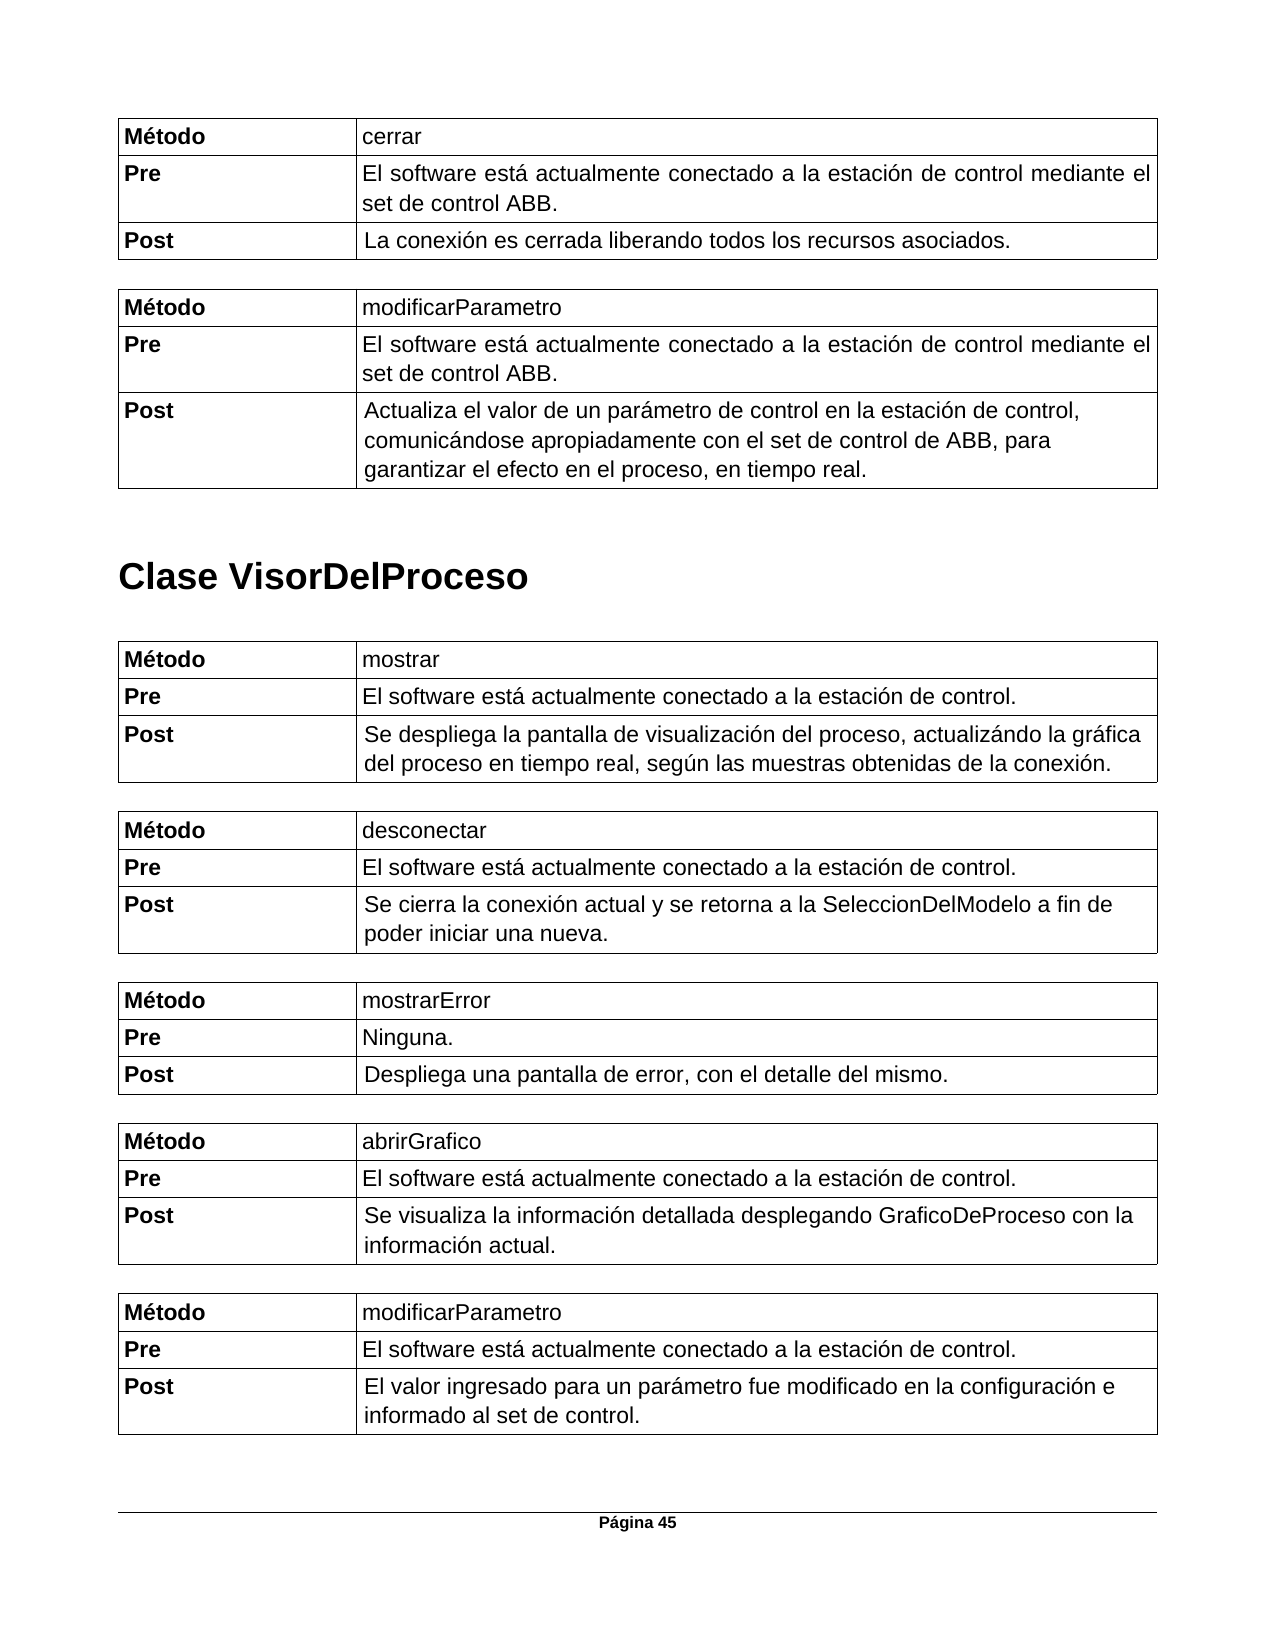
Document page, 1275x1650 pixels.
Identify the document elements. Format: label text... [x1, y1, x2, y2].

table_cell Post [119, 887, 356, 952]
table_cell Ninguna. [357, 1020, 1157, 1056]
table_header Método [119, 1294, 356, 1331]
subtitle Clase VisorDelProceso [118, 555, 1157, 597]
table_cell Pre [119, 1161, 356, 1197]
table_cell Se despliega la pantalla de visualización del proceso, actualizándo la gráfica del proceso en tiempo real, según las muestras obtenidas de la conexión. [357, 716, 1157, 782]
table_cell El software está actualmente conectado a la estación de control mediante el set de control ABB. [357, 327, 1157, 392]
table_cell Post [119, 223, 356, 259]
table_cell Se cierra la conexión actual y se retorna a la SeleccionDelModelo a fin de poder iniciar una nueva. [357, 887, 1157, 952]
table_cell Post [119, 1057, 356, 1093]
table_header mostrarError [357, 983, 1157, 1019]
table_cell Despliega una pantalla de error, con el detalle del mismo. [357, 1057, 1157, 1093]
table_cell Pre [119, 1332, 356, 1368]
table_cell El software está actualmente conectado a la estación de control. [357, 850, 1157, 886]
table_cell Post [119, 1198, 356, 1264]
table_cell El software está actualmente conectado a la estación de control. [357, 1161, 1157, 1197]
table_header modificarParametro [357, 290, 1157, 326]
table_cell Pre [119, 156, 356, 222]
table_cell Pre [119, 679, 356, 715]
table_header Método [119, 983, 356, 1019]
table_cell Post [119, 393, 356, 488]
table_cell Pre [119, 1020, 356, 1056]
table_cell El software está actualmente conectado a la estación de control. [357, 679, 1157, 715]
table_header mostrar [357, 642, 1157, 678]
table_cell El software está actualmente conectado a la estación de control mediante el set de control ABB. [357, 156, 1157, 222]
table_header Método [119, 119, 356, 155]
table_header Método [119, 290, 356, 326]
table_cell Se visualiza la información detallada desplegando GraficoDeProceso con la información actual. [357, 1198, 1157, 1264]
table_header abrirGrafico [357, 1124, 1157, 1160]
table_cell Post [119, 1369, 356, 1434]
table_cell Pre [119, 850, 356, 886]
table_header Método [119, 812, 356, 849]
table_header Método [119, 1124, 356, 1160]
table_cell Actualiza el valor de un parámetro de control en la estación de control, comunicándose apropiadamente con el set de control de ABB, para garantizar el efecto en el proceso, en tiempo real. [357, 393, 1157, 488]
table_cell Post [119, 716, 356, 782]
table_header modificarParametro [357, 1294, 1157, 1331]
table_header cerrar [357, 119, 1157, 155]
table_cell El software está actualmente conectado a la estación de control. [357, 1332, 1157, 1368]
table_cell El valor ingresado para un parámetro fue modificado en la configuración e informado al set de control. [357, 1369, 1157, 1434]
table_header Método [119, 642, 356, 678]
table_cell La conexión es cerrada liberando todos los recursos asociados. [357, 223, 1157, 259]
table_cell Pre [119, 327, 356, 392]
table_header desconectar [357, 812, 1157, 849]
